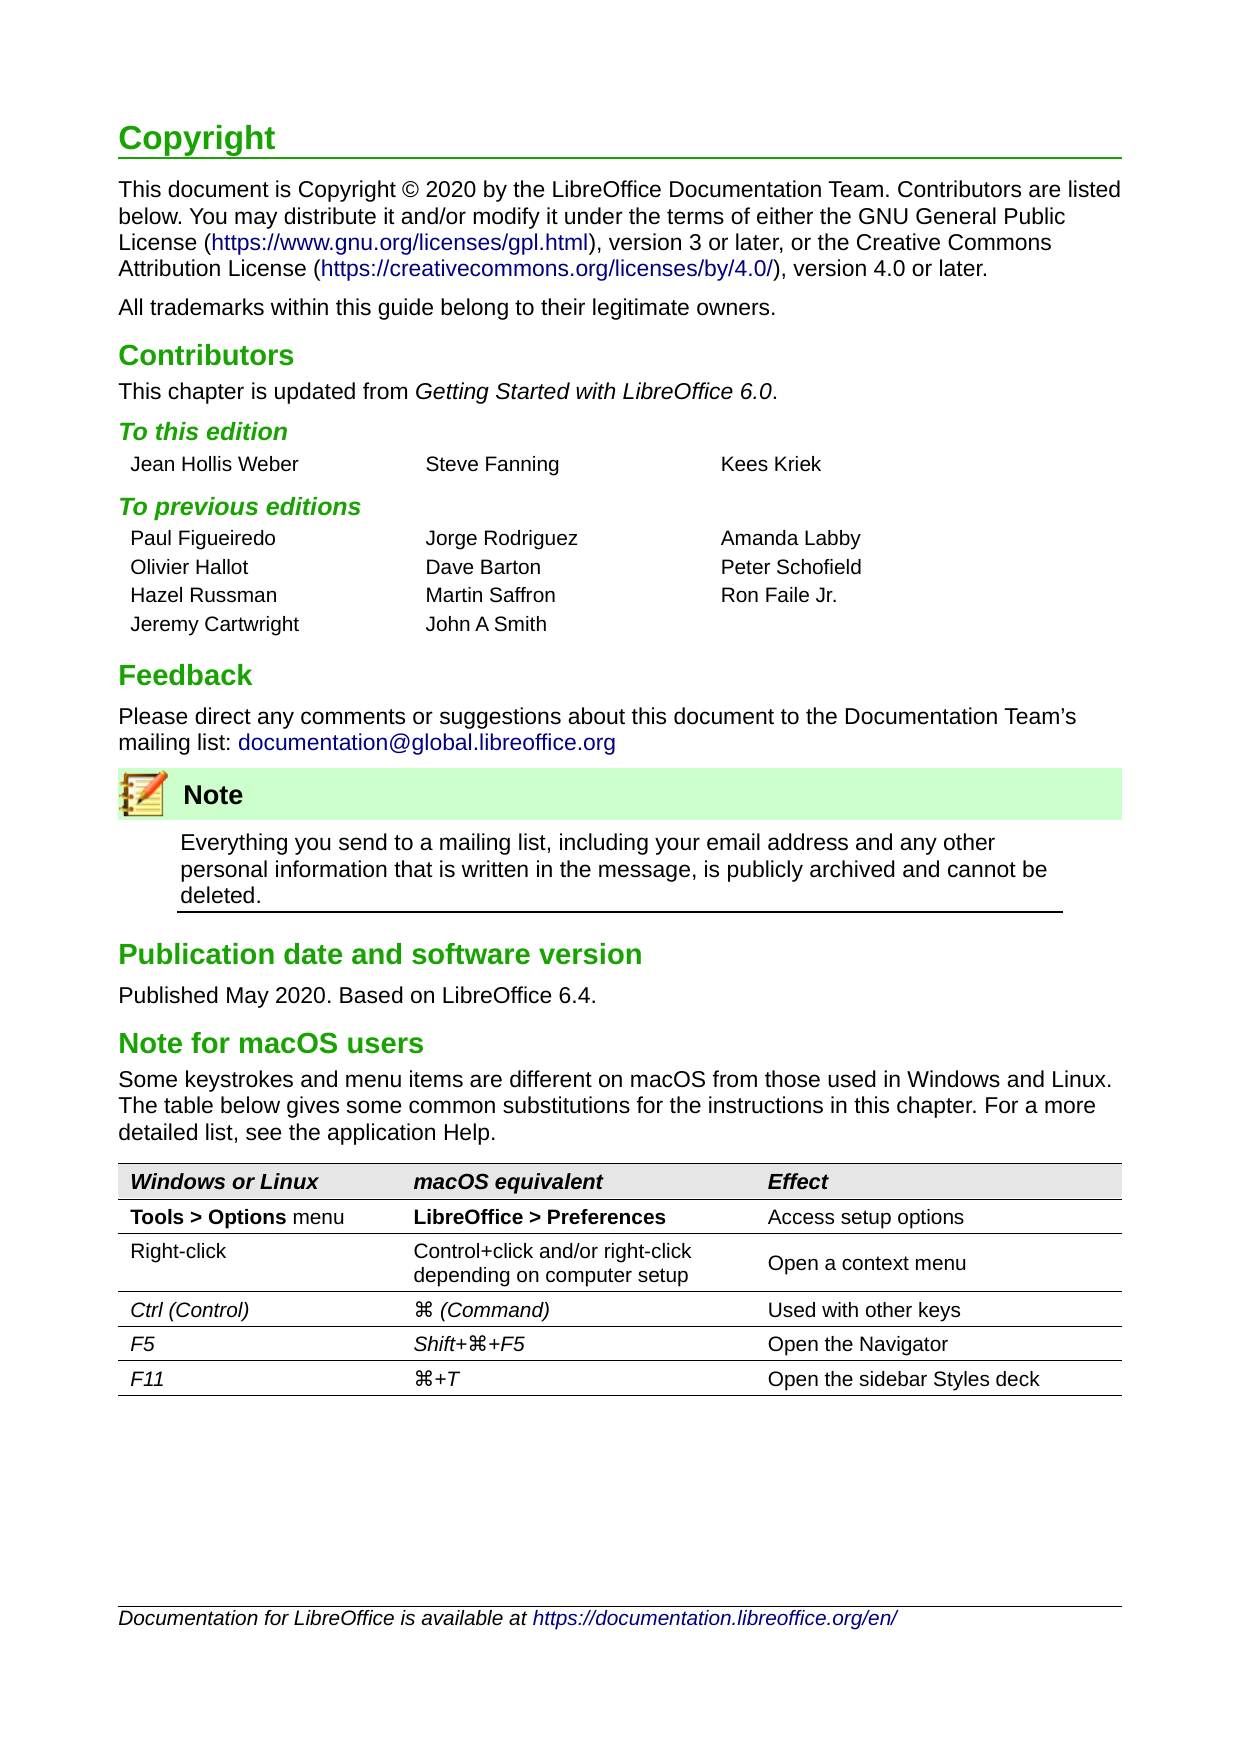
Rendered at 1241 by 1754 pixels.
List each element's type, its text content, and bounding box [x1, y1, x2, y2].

table_cell Right-click [118, 1234, 401, 1291]
subtitle Note [118, 768, 1122, 820]
table_header Kees Kriek [709, 451, 1122, 480]
table_cell F5 [118, 1327, 401, 1360]
table_cell Used with other keys [756, 1292, 1122, 1326]
subtitle Note for macOS users [118, 1026, 1122, 1060]
table_cell ⌘+T [401, 1361, 756, 1395]
table_cell Open the sidebar Styles deck [756, 1361, 1122, 1395]
text Everything you send to a mailing list, including your email address and any other personal information that is written in the message, is publicly archived and cannot be deleted. [177, 826, 1063, 911]
subtitle To previous editions [118, 492, 1122, 520]
subtitle Feedback [118, 658, 1122, 691]
table_cell Martin Saffron [414, 583, 709, 612]
table_cell F11 [118, 1361, 401, 1395]
table_cell Tools > Options menu [118, 1200, 401, 1233]
table_cell John A Smith [414, 612, 709, 640]
table_cell [709, 612, 1122, 640]
table_header macOS equivalent [401, 1164, 756, 1198]
table_cell LibreOffice > Preferences [401, 1200, 756, 1233]
table_header Windows or Linux [118, 1164, 401, 1198]
table_cell Dave Barton [414, 555, 709, 583]
table_header Amanda Labby [709, 526, 1122, 555]
table_cell Control+click and/or right-click depending on computer setup [401, 1234, 756, 1291]
table_header Paul Figueiredo [118, 526, 413, 555]
text Some keystrokes and menu items are different on macOS from those used in Windows and Linux. The table below gives some common substitutions for the instructions in this chapter. For a more detailed list, see the application Help. [118, 1066, 1122, 1145]
table_header Jorge Rodriguez [414, 526, 709, 555]
text All trademarks within this guide belong to their legitimate owners. [118, 294, 1122, 321]
text Published May 2020. Based on LibreOffice 6.4. [118, 982, 1122, 1009]
subtitle Contributors [118, 338, 1122, 372]
table_cell Peter Schofield [709, 555, 1122, 583]
table_cell Olivier Hallot [118, 555, 413, 583]
text This document is Copyright © 2020 by the LibreOffice Documentation Team. Contributors are listed below. You may distribute it and/or modify it under the terms of either the GNU General Public License (https://www.gnu.org/licenses/gpl.html), version 3 or later, or the Creative Commons Attribution License (https://creativecommons.org/licenses/by/4.0/), version 4.0 or later. [118, 176, 1122, 282]
table_cell Access setup options [756, 1200, 1122, 1233]
table_header Effect [756, 1164, 1122, 1198]
table_cell Hazel Russman [118, 583, 413, 612]
subtitle Copyright [118, 118, 1122, 157]
subtitle To this edition [118, 417, 1122, 445]
table_cell Ron Faile Jr. [709, 583, 1122, 612]
table_header Steve Fanning [414, 451, 709, 480]
table_cell ⌘ (Command) [401, 1292, 756, 1326]
table_cell Open the Navigator [756, 1327, 1122, 1360]
table_header Jean Hollis Weber [118, 451, 413, 480]
text This chapter is updated from Getting Started with LibreOffice 6.0. [118, 378, 1122, 404]
table_cell Jeremy Cartwright [118, 612, 413, 640]
subtitle Publication date and software version [118, 937, 1122, 971]
table_cell Open a context menu [756, 1234, 1122, 1291]
text Please direct any comments or suggestions about this document to the Documentation Team’s mailing list: documentation@global.libreoffice.org [118, 703, 1122, 756]
picture [119, 769, 170, 820]
table_cell Ctrl (Control) [118, 1292, 401, 1326]
table_cell Shift+⌘+F5 [401, 1327, 756, 1360]
